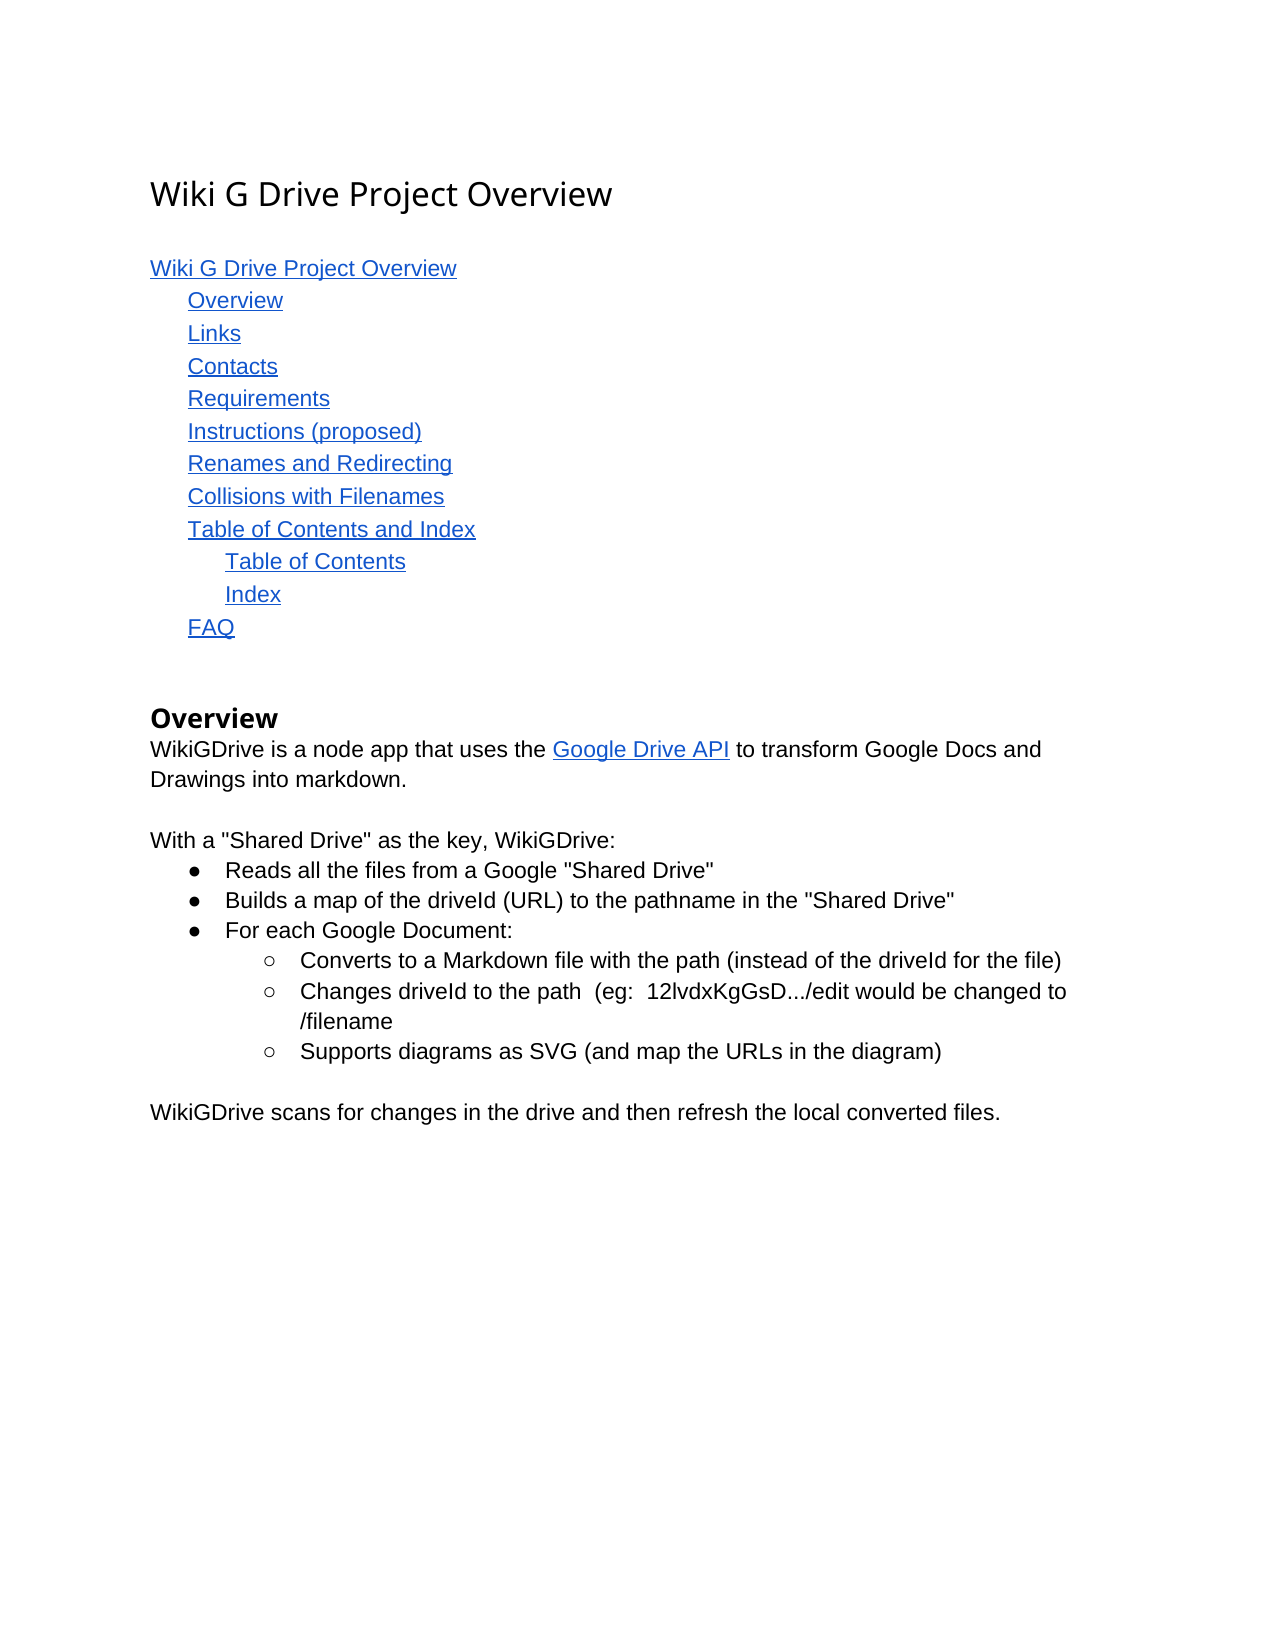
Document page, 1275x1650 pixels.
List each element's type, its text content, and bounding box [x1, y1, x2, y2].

list For each Google Document: [187, 917, 1125, 944]
list Supports diagrams as SVG (and map the URLs in the diagram) [262, 1038, 1125, 1064]
subtitle Wiki G Drive Project Overview [150, 171, 1125, 216]
list Converts to a Markdown file with the path (instead of the driveId for the file) [262, 947, 1125, 974]
text Instructions (proposed) [187, 418, 1125, 444]
text Index [225, 581, 1125, 607]
text Contacts [187, 353, 1125, 379]
text Table of Contents [225, 548, 1125, 574]
text With a "Shared Drive" as the key, WikiGDrive: [150, 827, 1125, 853]
subtitle Overview [150, 699, 1125, 736]
text Overview [187, 287, 1125, 314]
text Collisions with Filenames [187, 483, 1125, 509]
text Requirements [187, 385, 1125, 412]
list Builds a map of the driveId (URL) to the pathname in the "Shared Drive" [187, 887, 1125, 913]
text FAQ [187, 613, 1125, 640]
list Reads all the files from a Google "Shared Drive" [187, 857, 1125, 883]
text Table of Contents and Index [187, 516, 1125, 542]
text Links [187, 320, 1125, 346]
list Changes driveId to the path (eg: 12lvdxKgGsD.../edit would be changed to /filename [262, 978, 1125, 1034]
text WikiGDrive scans for changes in the drive and then refresh the local converted files. [150, 1098, 1125, 1125]
text Wiki G Drive Project Overview [150, 255, 1125, 281]
text Renames and Redirecting [187, 450, 1125, 477]
text WikiGDrive is a node app that uses the Google Drive API to transform Google Docs and Drawings into markdown. [150, 736, 1125, 793]
